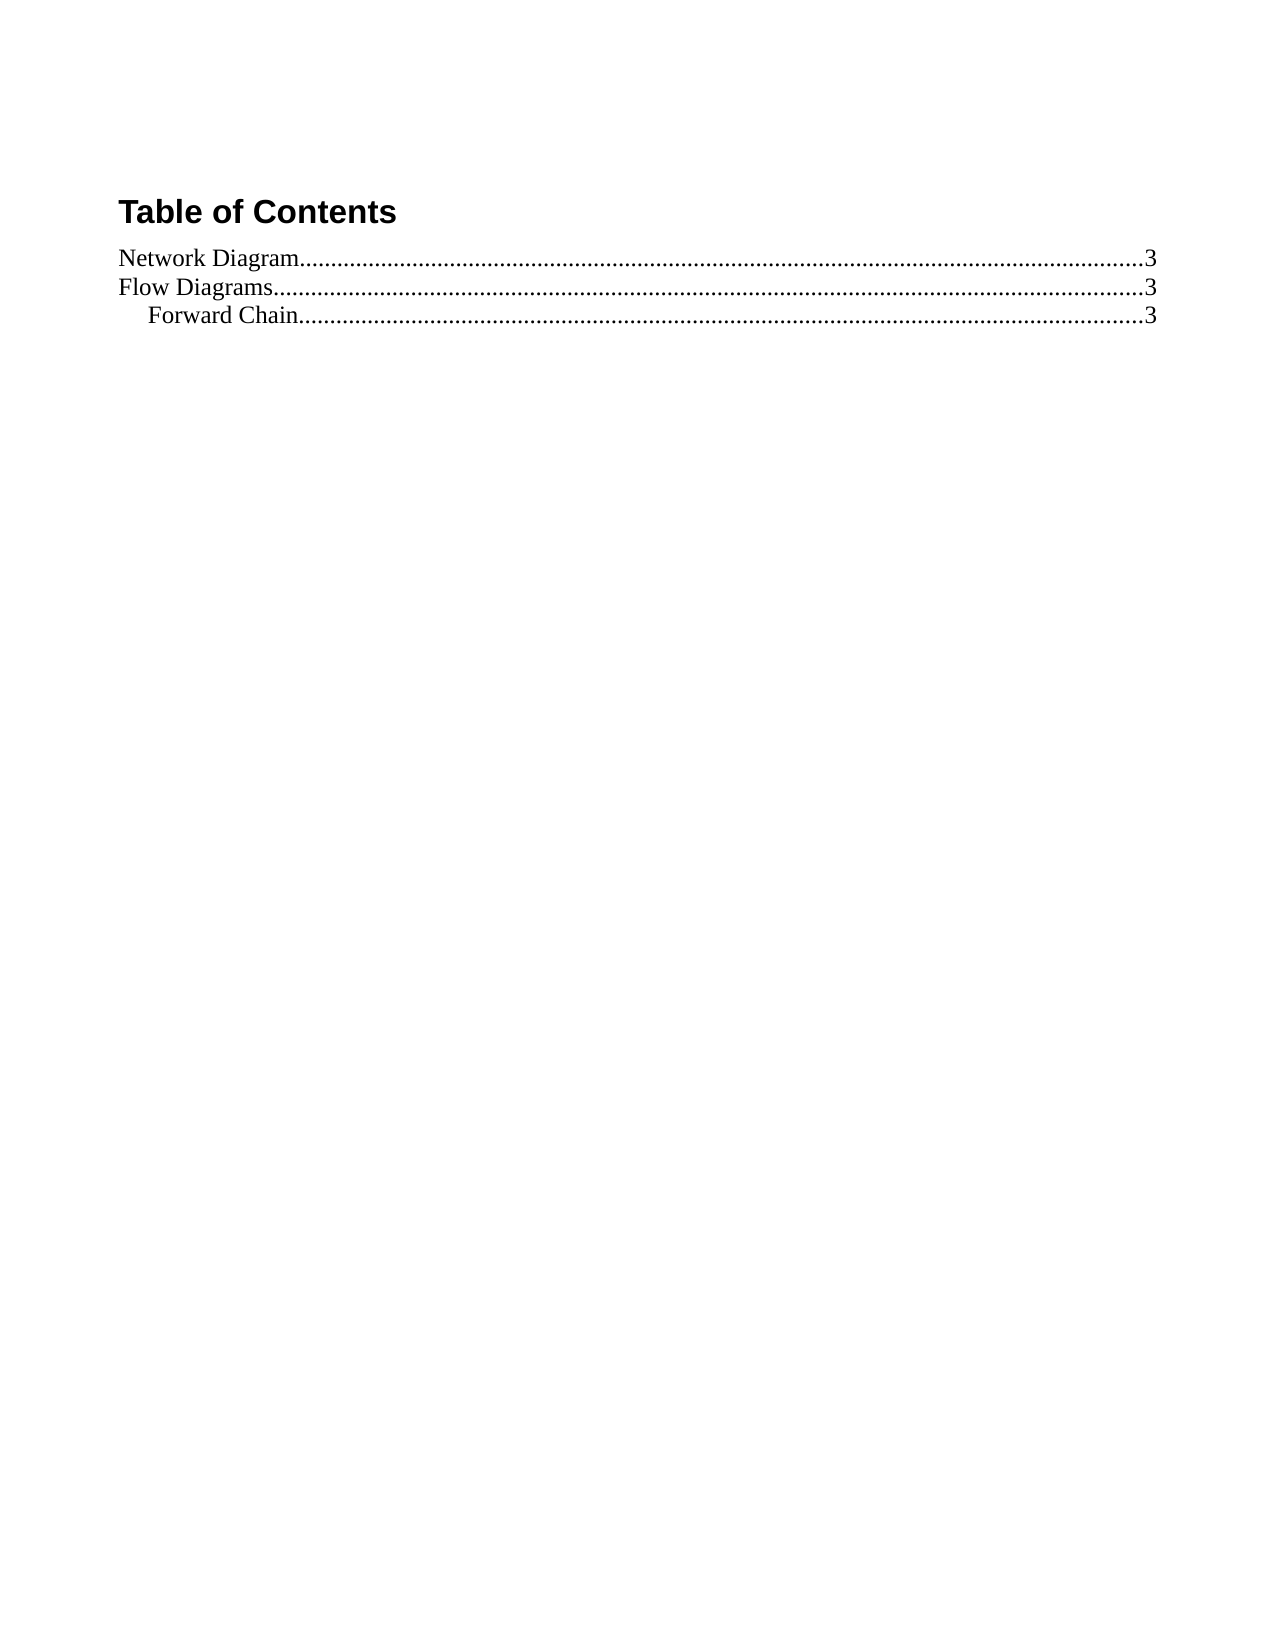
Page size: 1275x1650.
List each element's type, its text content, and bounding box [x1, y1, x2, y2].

subtitle Table of Contents [118, 192, 1157, 231]
text Flow Diagrams 3 [118, 272, 1157, 301]
text Forward Chain 3 [148, 301, 1157, 329]
text Network Diagram 3 [118, 243, 1157, 272]
